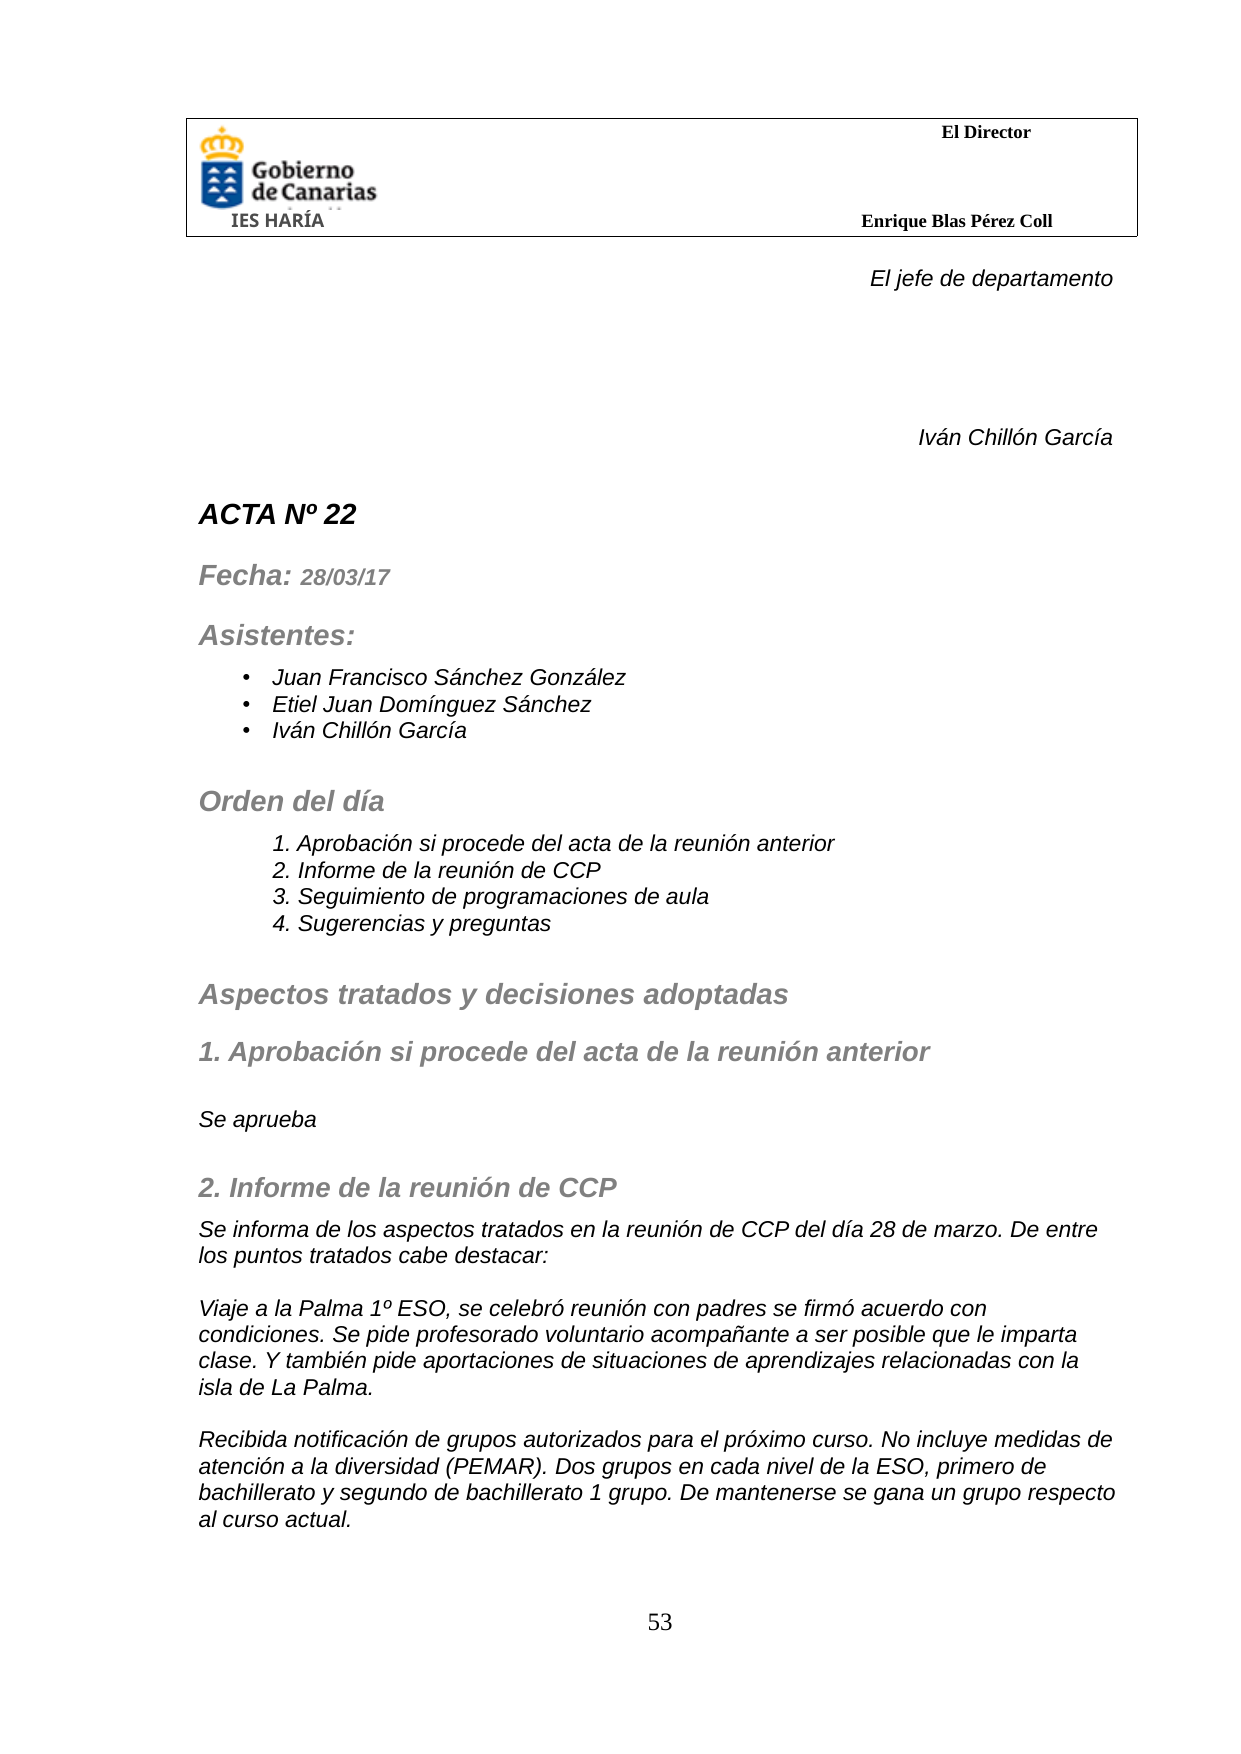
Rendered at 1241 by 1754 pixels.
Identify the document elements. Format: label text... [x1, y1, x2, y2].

list Juan Francisco Sánchez González [242, 664, 1121, 691]
text 2. Informe de la reunión de CCP [272, 857, 1121, 883]
list Iván Chillón García [242, 717, 1121, 743]
text El jefe de departamento [198, 265, 1121, 292]
text 3. Seguimiento de programaciones de aula [272, 883, 1121, 909]
text 1. Aprobación si procede del acta de la reunión anterior [272, 830, 1121, 857]
text Viaje a la Palma 1º ESO, se celebró reunión con padres se firmó acuerdo con condiciones. Se pide profesorado voluntario acompañante a ser posible que le imparta clase. Y también pide aportaciones de situaciones de aprendizajes relacionadas con la isla de La Palma. [198, 1295, 1121, 1400]
subtitle Orden del día [198, 784, 1121, 818]
list Etiel Juan Domínguez Sánchez [242, 691, 1121, 717]
text Iván Chillón García [198, 423, 1121, 450]
subtitle Asistentes: [198, 618, 1121, 652]
subtitle 1. Aprobación si procede del acta de la reunión anterior [198, 1035, 1121, 1067]
subtitle 2. Informe de la reunión de CCP [198, 1171, 1121, 1203]
subtitle ACTA Nº 22 [198, 497, 1121, 531]
text 4. Sugerencias y preguntas [272, 909, 1121, 936]
subtitle Aspectos tratados y decisiones adoptadas [198, 977, 1121, 1010]
text Recibida notificación de grupos autorizados para el próximo curso. No incluye medidas de atención a la diversidad (PEMAR). Dos grupos en cada nivel de la ESO, primero de bachillerato y segundo de bachillerato 1 grupo. De mantenerse se gana un grupo respecto al curso actual. [198, 1426, 1121, 1532]
subtitle Fecha: 28/03/17 [198, 558, 1121, 591]
text Se aprueba [198, 1106, 1121, 1132]
text Se informa de los aspectos tratados en la reunión de CCP del día 28 de marzo. De entre los puntos tratados cabe destacar: [198, 1216, 1121, 1268]
picture [195, 123, 381, 210]
